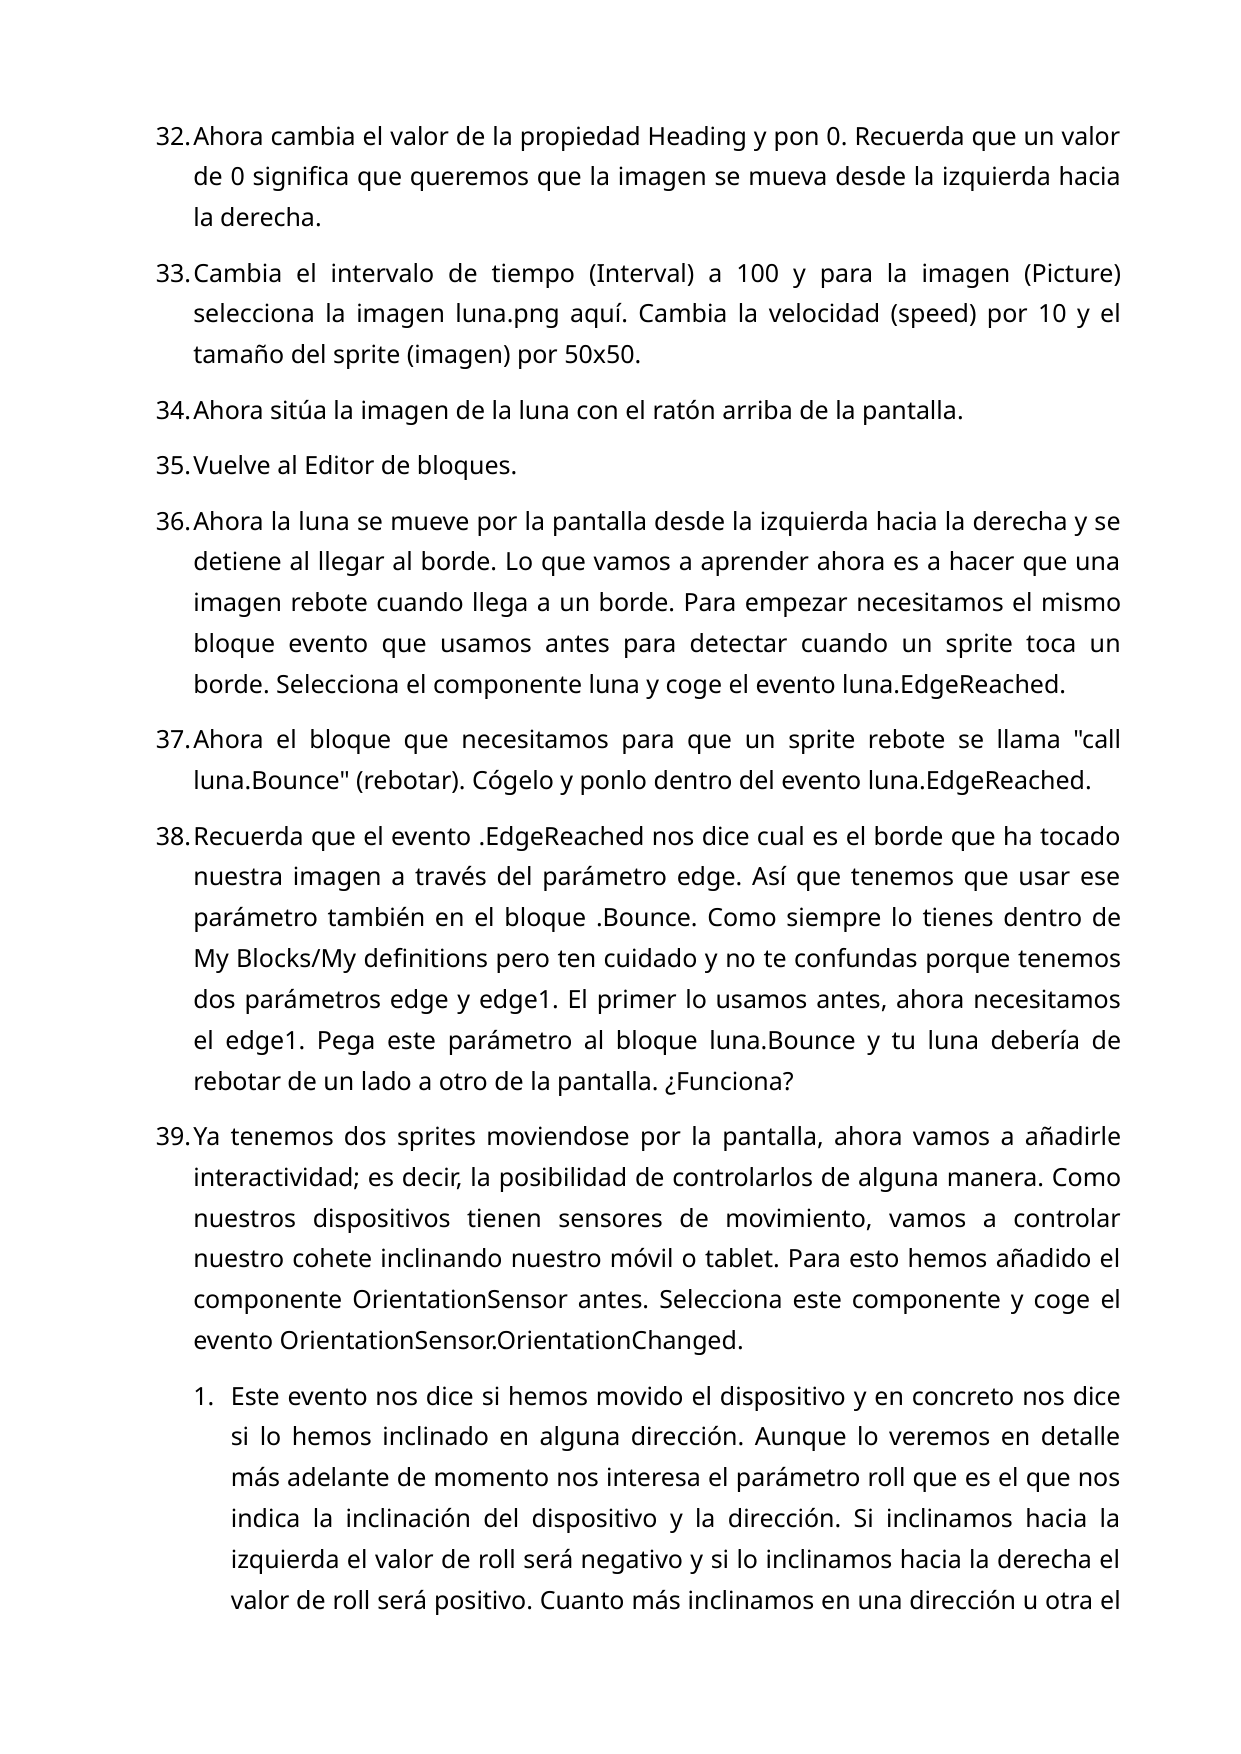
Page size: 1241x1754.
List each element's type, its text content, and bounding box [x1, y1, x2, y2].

list Cambia el intervalo de tiempo (Interval) a 100 y para la imagen (Picture) selecciona la imagen luna.png aquí. Cambia la velocidad (speed) por 10 y el tamaño del sprite (imagen) por 50x50. [156, 255, 1122, 371]
list Ya tenemos dos sprites moviendose por la pantalla, ahora vamos a añadirle interactividad; es decir, la posibilidad de controlarlos de alguna manera. Como nuestros dispositivos tienen sensores de movimiento, vamos a controlar nuestro cohete inclinando nuestro móvil o tablet. Para esto hemos añadido el componente OrientationSensor antes. Selecciona este componente y coge el evento OrientationSensor.OrientationChanged. [156, 1118, 1122, 1357]
list Ahora la luna se mueve por la pantalla desde la izquierda hacia la derecha y se detiene al llegar al borde. Lo que vamos a aprender ahora es a hacer que una imagen rebote cuando llega a un borde. Para empezar necesitamos el mismo bloque evento que usamos antes para detectar cuando un sprite toca un borde. Selecciona el componente luna y coge el evento luna.EdgeReached. [156, 503, 1122, 701]
list Ahora cambia el valor de la propiedad Heading y pon 0. Recuerda que un valor de 0 significa que queremos que la imagen se mueva desde la izquierda hacia la derecha. [156, 118, 1122, 234]
list Ahora el bloque que necesitamos para que un sprite rebote se llama "call luna.Bounce" (rebotar). Cógelo y ponlo dentro del evento luna.EdgeReached. [156, 722, 1122, 797]
list Ahora sitúa la imagen de la luna con el ratón arriba de la pantalla. [156, 392, 1122, 426]
list Vuelve al Editor de bloques. [156, 448, 1122, 482]
list Este evento nos dice si hemos movido el dispositivo y en concreto nos dice si lo hemos inclinado en alguna dirección. Aunque lo veremos en detalle más adelante de momento nos interesa el parámetro roll que es el que nos indica la inclinación del dispositivo y la dirección. Si inclinamos hacia la izquierda el valor de roll será negativo y si lo inclinamos hacia la derecha el valor de roll será positivo. Cuanto más inclinamos en una dirección u otra el [193, 1378, 1122, 1616]
list Recuerda que el evento .EdgeReached nos dice cual es el borde que ha tocado nuestra imagen a través del parámetro edge. Así que tenemos que usar ese parámetro también en el bloque .Bounce. Como siempre lo tienes dentro de My Blocks/My definitions pero ten cuidado y no te confundas porque tenemos dos parámetros edge y edge1. El primer lo usamos antes, ahora necesitamos el edge1. Pega este parámetro al bloque luna.Bounce y tu luna debería de rebotar de un lado a otro de la pantalla. ¿Funciona? [156, 818, 1122, 1097]
